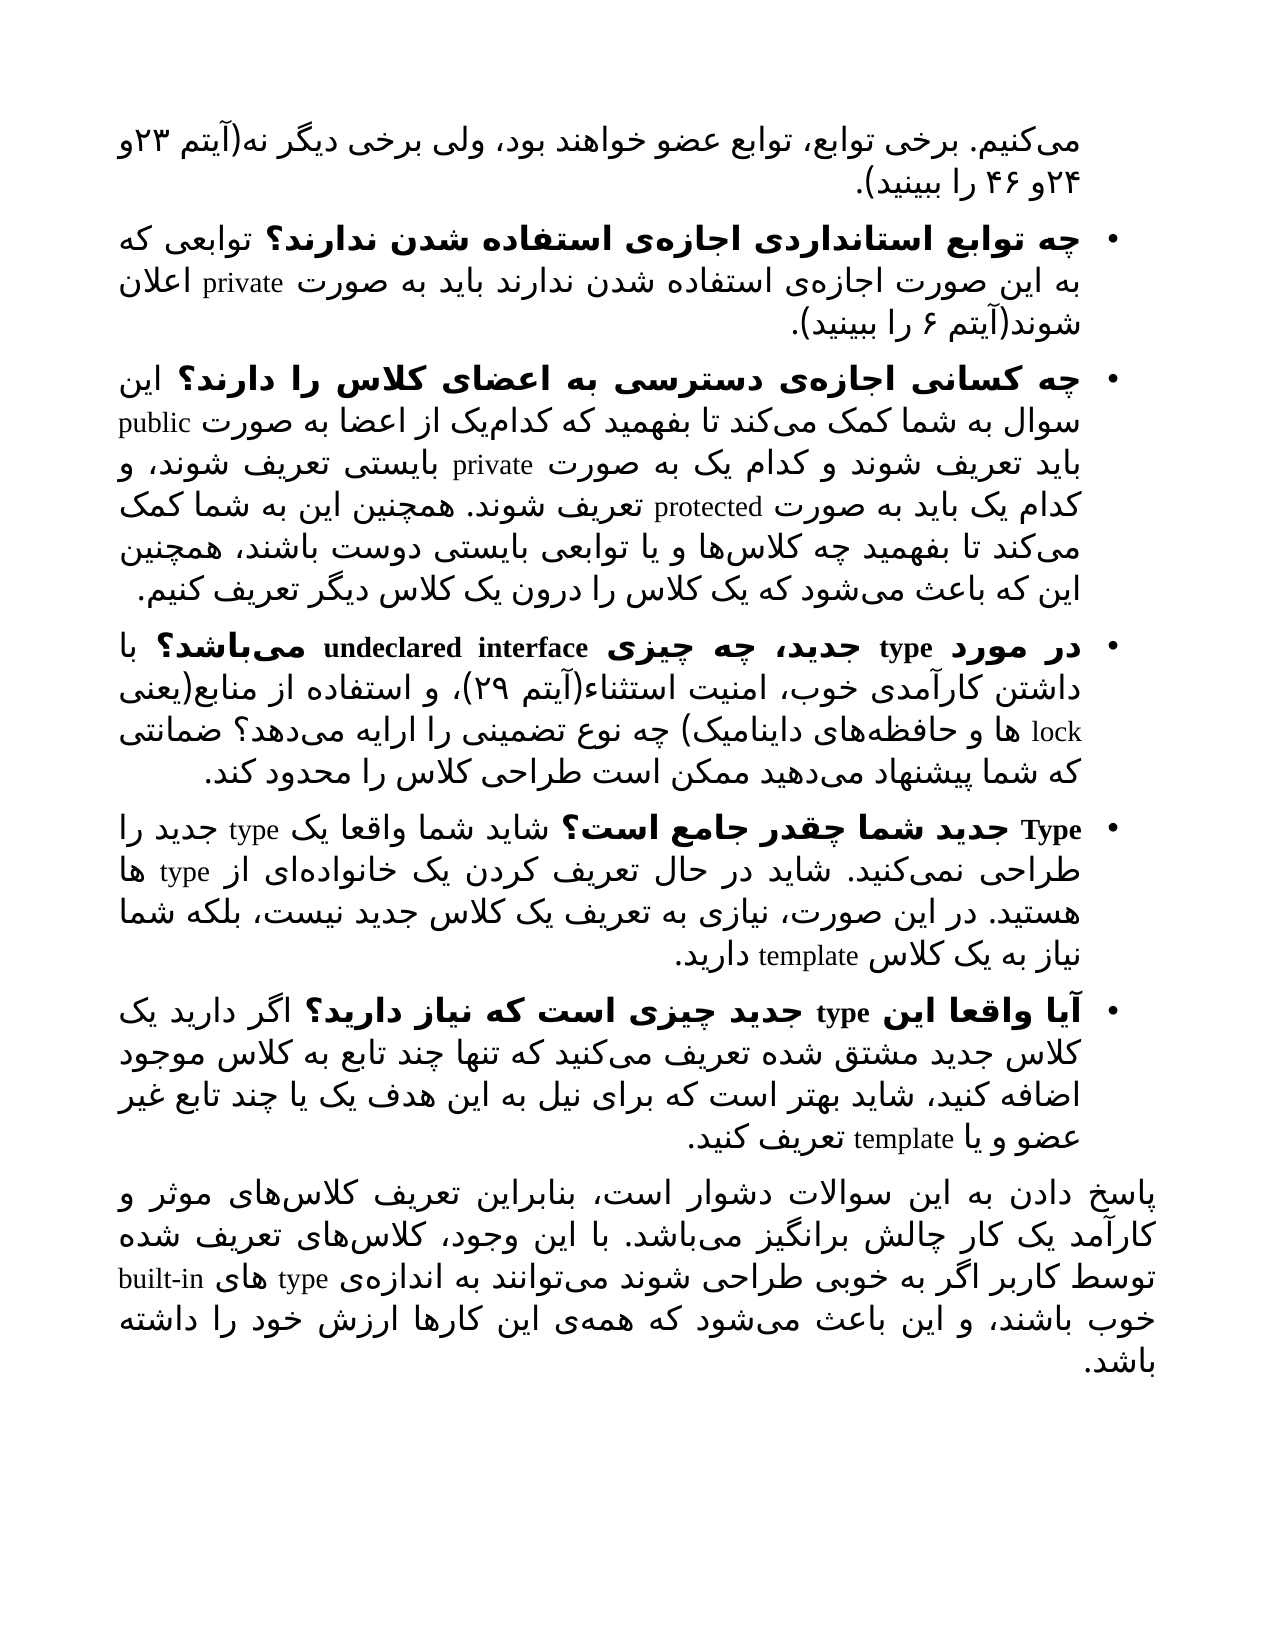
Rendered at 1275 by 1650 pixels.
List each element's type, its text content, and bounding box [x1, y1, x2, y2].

list چه کسانی اجازه‌ی دسترسی به اعضای کلاس را دارند؟ این سوال به شما کمک می‌کند تا بفهمید که کدام‌یک از اعضا به صورت public باید تعریف شوند و کدام یک به صورت private بایستی تعریف شوند، و کدام یک باید به صورت protected تعریف شوند. همچنین این به شما کمک می‌کند تا بفهمید چه کلاس‌ها و یا توابعی بایستی دوست باشند، همچنین این که باعث می‌شود که یک کلاس را درون یک کلاس دیگر تعریف کنیم. [118, 357, 1119, 609]
text پاسخ دادن به این سوالات دشوار است، بنابراین تعریف کلاس‌های موثر و کارآمد یک کار چالش برانگیز می‌باشد. با این وجود، کلاس‌های تعریف شده توسط کاربر اگر به خوبی طراحی شوند می‌توانند به اندازه‌ی type های built-in خوب باشند، و این باعث می‌شود که همه‌ی این کارها ارزش خود را داشته باشد. [118, 1171, 1157, 1381]
list Type جدید شما چقدر جامع است؟ شاید شما واقعا یک type جدید را طراحی نمی‌کنید. شاید در حال تعریف کردن یک خانواده‌ای از type ها هستید. در این صورت، نیازی به تعریف یک کلاس جدید نیست، بلکه شما نیاز به یک کلاس template دارید. [118, 806, 1119, 974]
list در مورد type جدید، چه چیزی undeclared interface می‌باشد؟ با داشتن کارآمدی خوب، امنیت استثناء(آیتم ۲۹)، و استفاده از منابع(یعنی lock ها و حافظه‌های داینامیک) چه نوع تضمینی را ارایه می‌دهد؟ ضمانتی که شما پیشنهاد می‌دهید ممکن است طراحی کلاس را محدود کند. [118, 624, 1119, 792]
list چه توابع استانداردی اجازه‌ی استفاده شدن ندارند؟ توابعی که به این صورت اجازه‌ی استفاده شدن ندارند باید به صورت private اعلان شوند(آیتم ۶ را ببینید). [118, 217, 1119, 343]
list چه اپراتور‌ها و توابعی برای type جدید لازم است؟ پاسخی که به این سوال میدهیم تعیین کننده‌ی توابعی است که برای کلاس تعریف می‌کنیم. برخی توابع، توابع عضو خواهند بود، ولی برخی دیگر نه(آیتم ۲۳و۲۴و ۴۶ را ببینید). [118, 118, 1119, 202]
list آیا واقعا این type جدید چیزی است که نیاز دارید؟ اگر دارید یک کلاس جدید مشتق شده تعریف می‌کنید که تنها چند تابع به کلاس موجود اضافه کنید، شاید بهتر است که برای نیل به این هدف یک یا چند تابع غیر عضو و یا template تعریف کنید. [118, 989, 1119, 1157]
